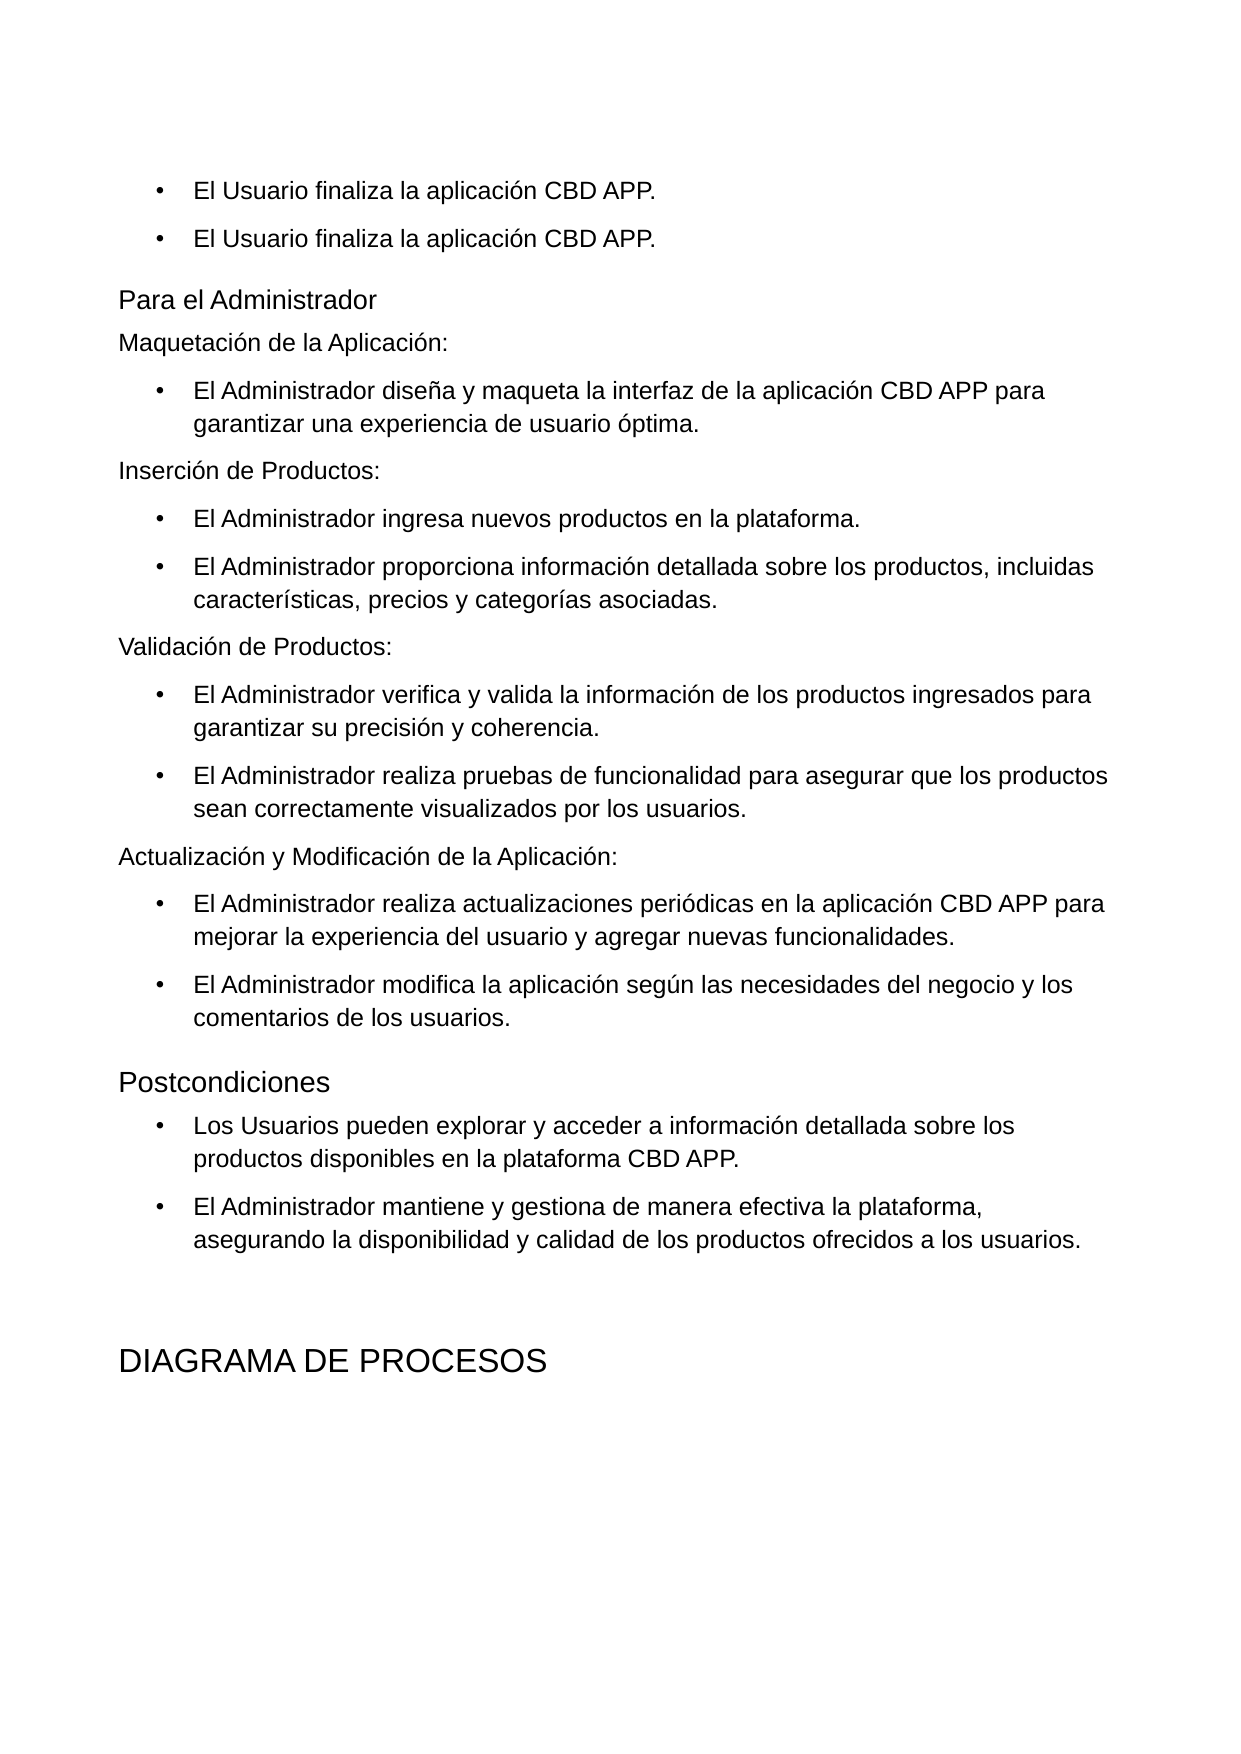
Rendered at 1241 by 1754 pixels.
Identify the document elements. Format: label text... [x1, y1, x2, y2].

list El Administrador realiza actualizaciones periódicas en la aplicación CBD APP para mejorar la experiencia del usuario y agregar nuevas funcionalidades. [156, 889, 1122, 951]
list El Administrador realiza pruebas de funcionalidad para asegurar que los productos sean correctamente visualizados por los usuarios. [156, 761, 1122, 823]
subtitle DIAGRAMA DE PROCESOS [118, 1341, 1122, 1379]
list Los Usuarios pueden explorar y acceder a información detallada sobre los productos disponibles en la plataforma CBD APP. [156, 1111, 1122, 1173]
list Actualización y Modificación de la Aplicación: [83, 841, 1122, 870]
list Inserción de Productos: [83, 456, 1122, 485]
list El Administrador modifica la aplicación según las necesidades del negocio y los comentarios de los usuarios. [156, 970, 1122, 1032]
list El Administrador ingresa nuevos productos en la plataforma. [156, 504, 1122, 533]
list El Administrador mantiene y gestiona de manera efectiva la plataforma, asegurando la disponibilidad y calidad de los productos ofrecidos a los usuarios. [156, 1192, 1122, 1254]
list El Administrador verifica y valida la información de los productos ingresados para garantizar su precisión y coherencia. [156, 680, 1122, 742]
list El Usuario finaliza la aplicación CBD APP. [156, 224, 1122, 253]
list El Usuario finaliza la aplicación CBD APP. [156, 176, 1122, 205]
list Maquetación de la Aplicación: [83, 328, 1122, 357]
list Validación de Productos: [83, 632, 1122, 661]
list El Administrador proporciona información detallada sobre los productos, incluidas características, precios y categorías asociadas. [156, 552, 1122, 613]
list El Administrador diseña y maqueta la interfaz de la aplicación CBD APP para garantizar una experiencia de usuario óptima. [156, 376, 1122, 437]
subtitle Para el Administrador [118, 284, 1122, 316]
subtitle Postcondiciones [118, 1065, 1122, 1099]
